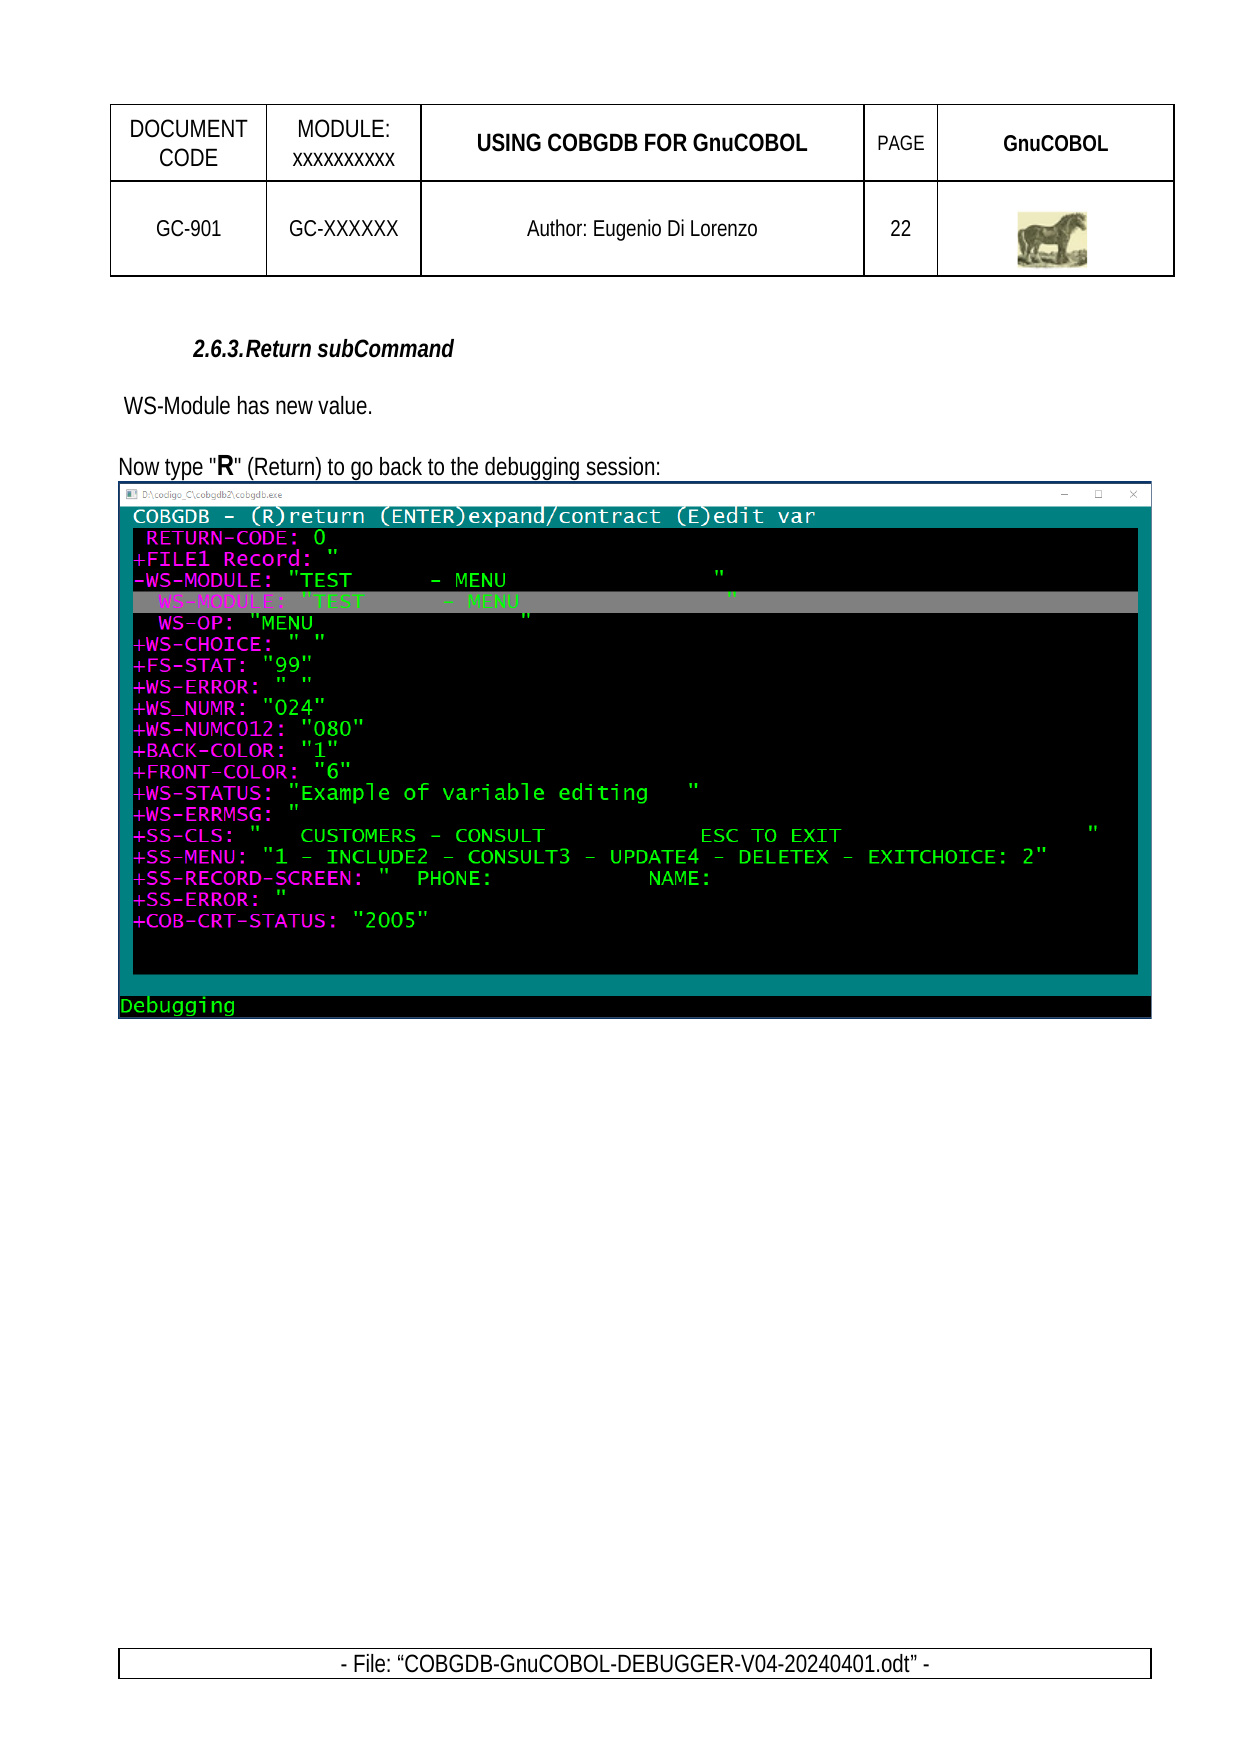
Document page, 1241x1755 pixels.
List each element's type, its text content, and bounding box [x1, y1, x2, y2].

subtitle Return subCommand [193, 334, 1152, 362]
text WS-Module has new value. [118, 391, 1152, 420]
text Now type "R" (Return) to go back to the debugging session: [118, 448, 1152, 481]
